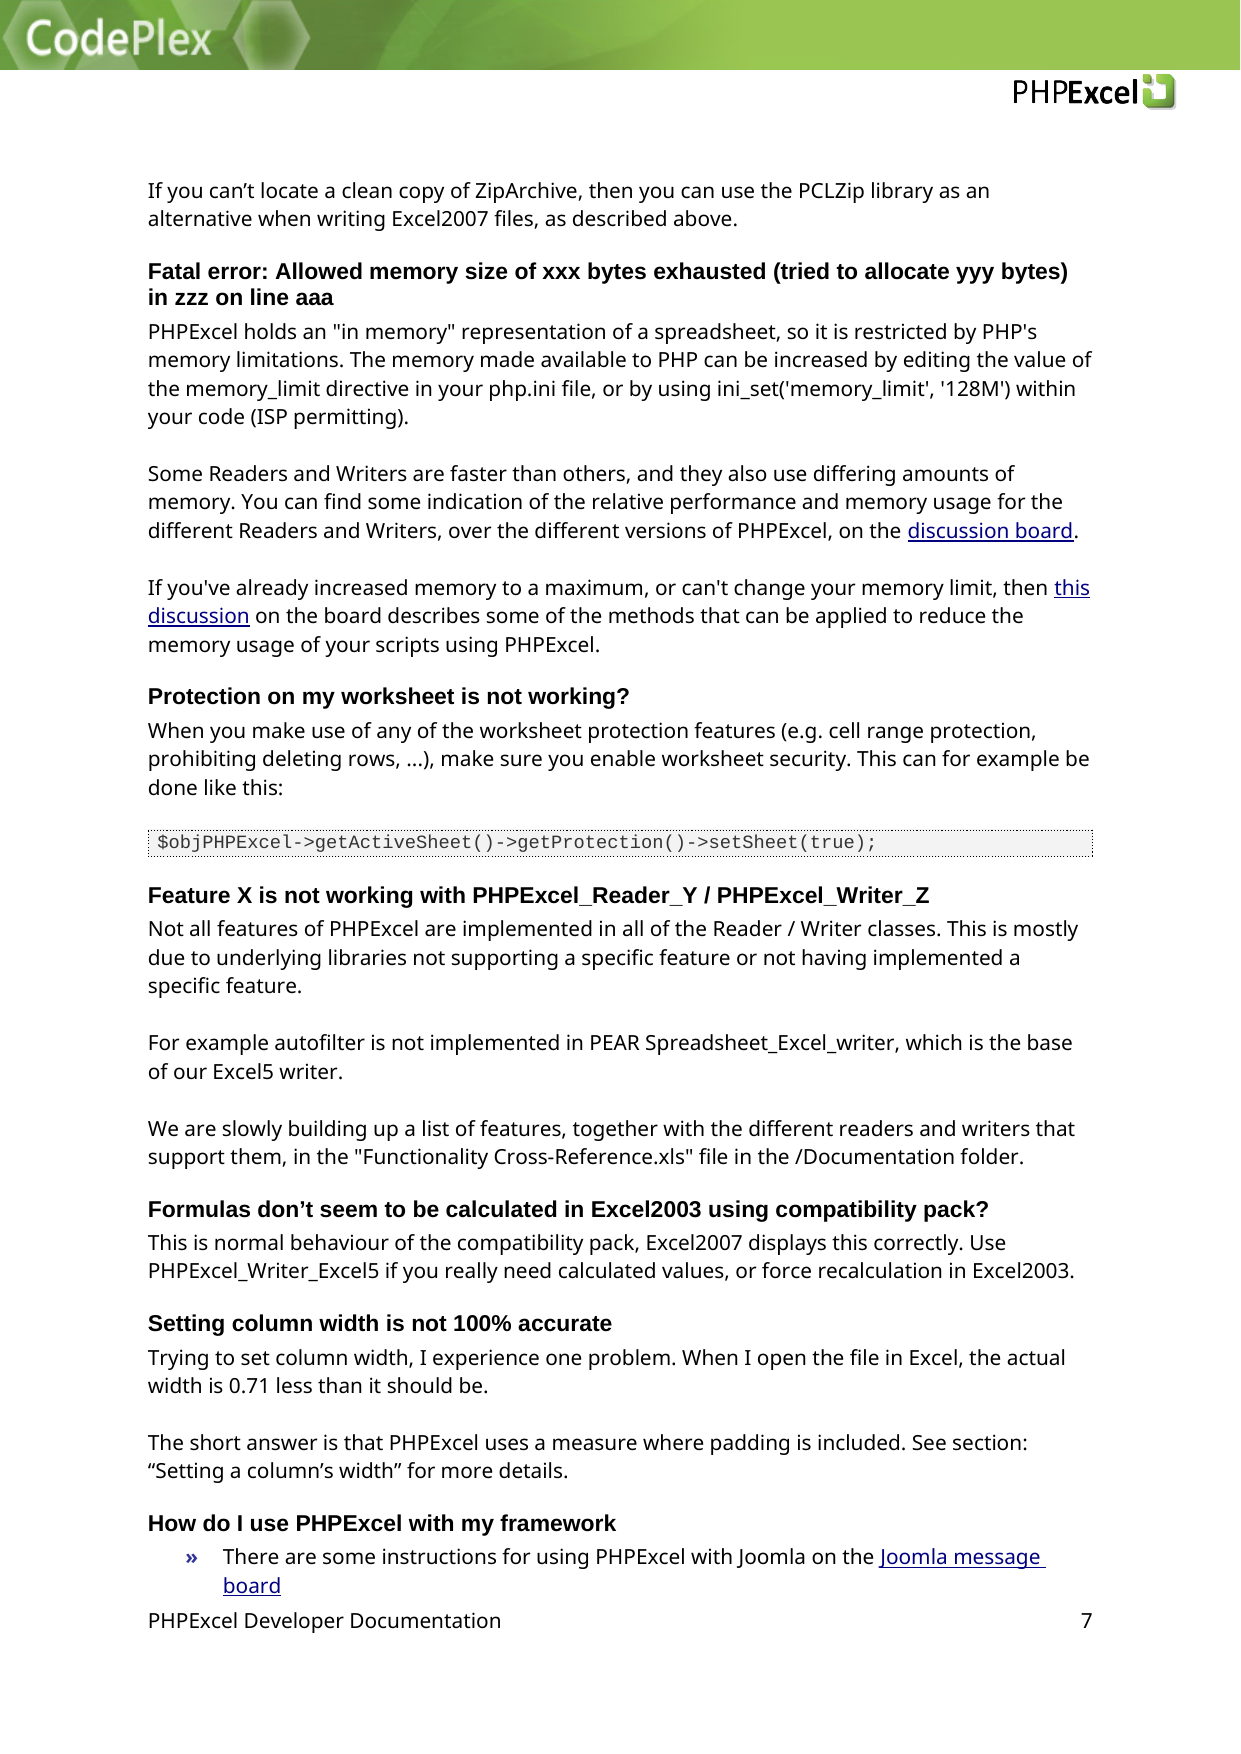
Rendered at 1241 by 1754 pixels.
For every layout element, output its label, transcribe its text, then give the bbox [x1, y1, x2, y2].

text If you can’t locate a clean copy of ZipArchive, then you can use the PCLZip library as an alternative when writing Excel2007 files, as described above. [148, 176, 1093, 233]
subtitle Fatal error: Allowed memory size of xxx bytes exhausted (tried to allocate yyy bytes) in zzz on line aaa [148, 258, 1093, 311]
subtitle How do I use PHPExcel with my framework [148, 1510, 1093, 1536]
list There are some instructions for using PHPExcel with Joomla on the Joomla message board [185, 1542, 1093, 1599]
text Trying to set column width, I experience one problem. When I open the file in Excel, the actual width is 0.71 less than it should be. [148, 1343, 1093, 1399]
subtitle Feature X is not working with PHPExcel_Reader_Y / PHPExcel_Writer_Z [148, 882, 1093, 908]
text For example autofilter is not implemented in PEAR Spreadsheet_Excel_writer, which is the base of our Excel5 writer. [148, 1028, 1093, 1085]
subtitle Protection on my worksheet is not working? [148, 683, 1093, 709]
subtitle Setting column width is not 100% accurate [148, 1310, 1093, 1336]
text Not all features of PHPExcel are implemented in all of the Reader / Writer classes. This is mostly due to underlying libraries not supporting a specific feature or not having implemented a specific feature. [148, 914, 1093, 1000]
text Some Readers and Writers are faster than others, and they also use differing amounts of memory. You can find some indication of the relative performance and memory usage for the different Readers and Writers, over the different versions of PHPExcel, on the discussion board. [148, 459, 1093, 544]
text The short answer is that PHPExcel uses a measure where padding is included. See section: “Setting a column’s width” for more details. [148, 1428, 1093, 1485]
text When you make use of any of the worksheet protection features (e.g. cell range protection, prohibiting deleting rows, ...), make sure you enable worksheet security. This can for example be done like this: [148, 716, 1093, 801]
text This is normal behaviour of the compatibility pack, Excel2007 displays this correctly. Use PHPExcel_Writer_Excel5 if you really need calculated values, or force recalculation in Excel2003. [148, 1228, 1093, 1285]
subtitle Formulas don’t seem to be calculated in Excel2003 using compatibility pack? [148, 1196, 1093, 1222]
text $objPHPExcel->getActiveSheet()->getProtection()->setSheet(true); [148, 829, 1093, 857]
text We are slowly building up a list of features, together with the different readers and writers that support them, in the "Functionality Cross-Reference.xls" file in the /Documentation folder. [148, 1114, 1093, 1171]
text PHPExcel holds an "in memory" representation of a spreadsheet, so it is restricted by PHP's memory limitations. The memory made available to PHP can be increased by editing the value of the memory_limit directive in your php.ini file, or by using ini_set('memory_limit', '128M') within your code (ISP permitting). [148, 317, 1093, 431]
text If you've already increased memory to a maximum, or can't change your memory limit, then this discussion on the board describes some of the methods that can be applied to reduce the memory usage of your scripts using PHPExcel. [148, 573, 1093, 658]
